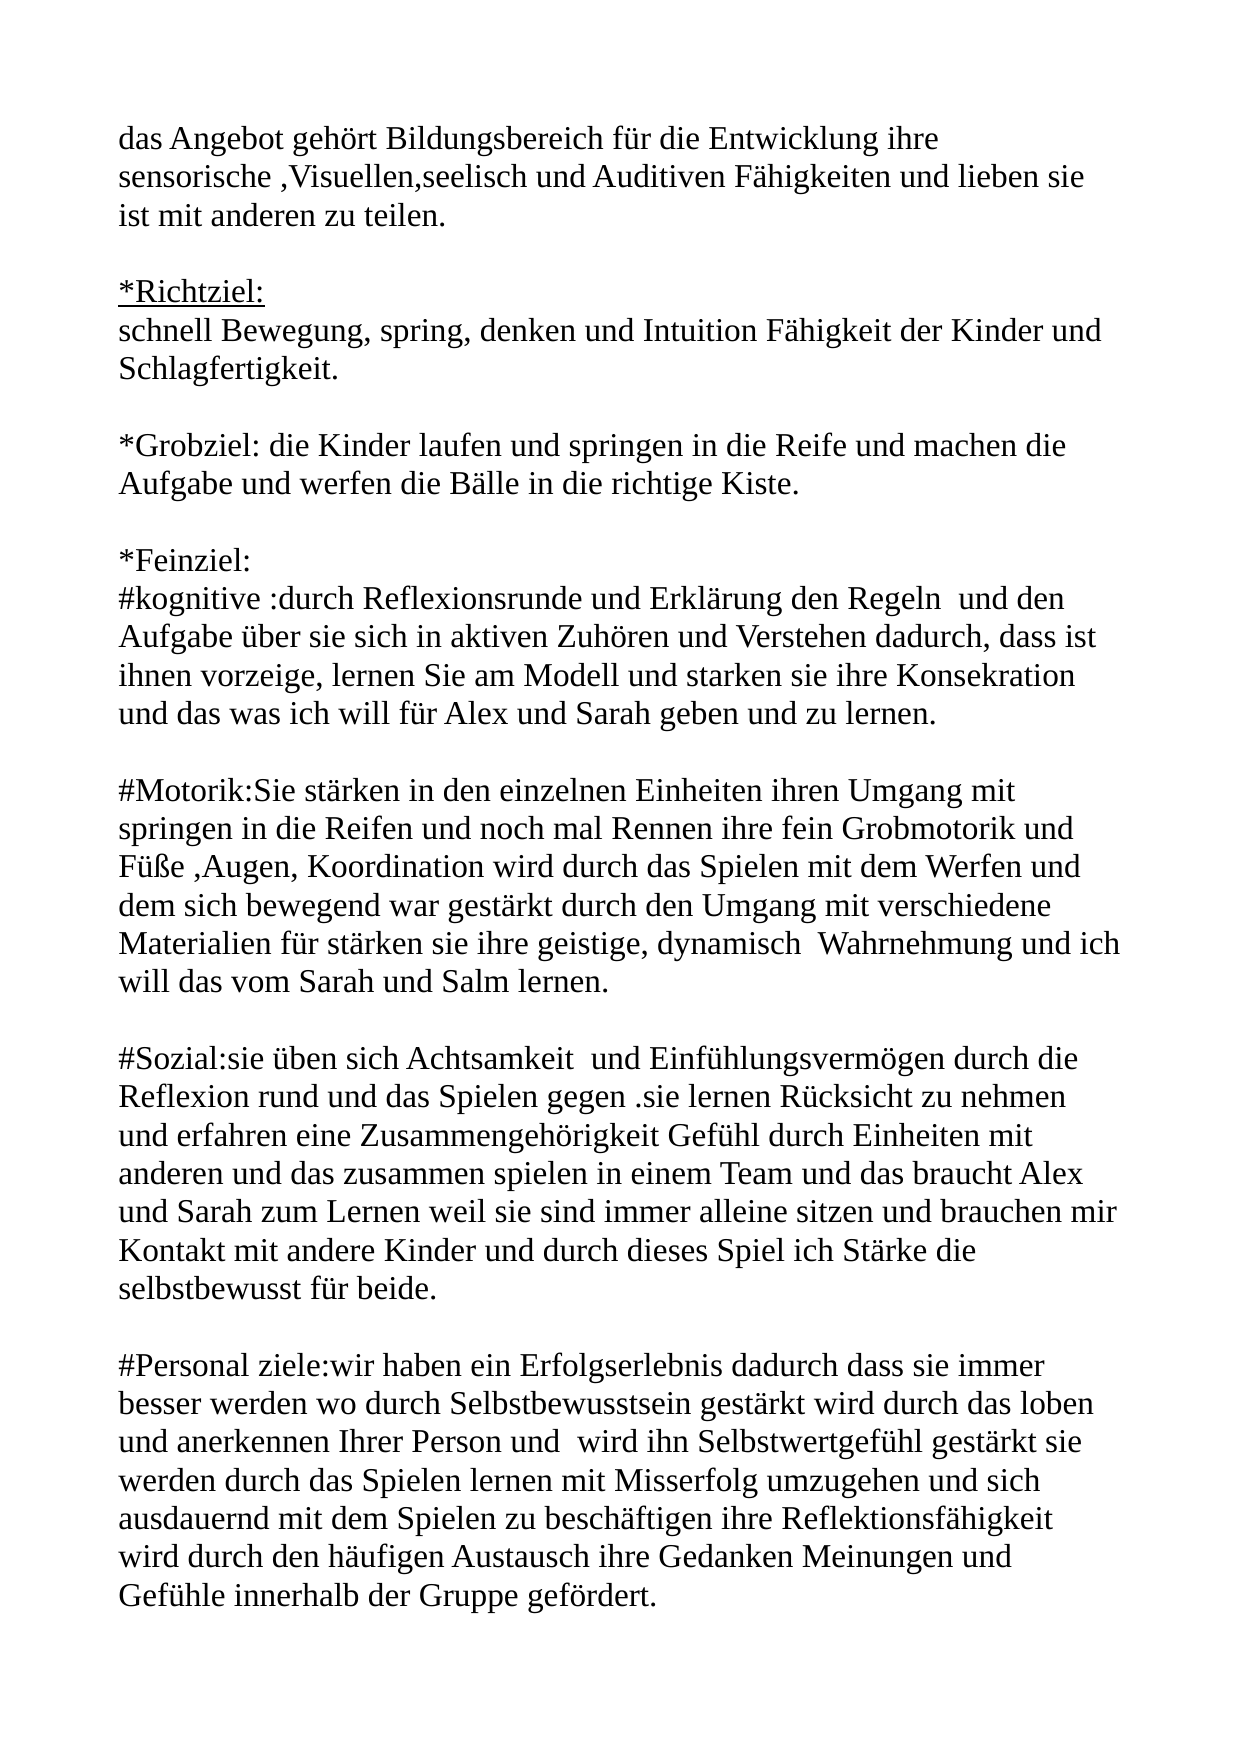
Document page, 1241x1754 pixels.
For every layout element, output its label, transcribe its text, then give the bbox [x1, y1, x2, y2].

text #Sozial:sie üben sich Achtsamkeit und Einfühlungsvermögen durch die Reflexion rund und das Spielen gegen .sie lernen Rücksicht zu nehmen und erfahren eine Zusammengehörigkeit Gefühl durch Einheiten mit anderen und das zusammen spielen in einem Team und das braucht Alex und Sarah zum Lernen weil sie sind immer alleine sitzen und brauchen mir Kontakt mit andere Kinder und durch dieses Spiel ich Stärke die selbstbewusst für beide. [118, 1038, 1122, 1306]
text *Richtziel: [118, 271, 1122, 310]
text schnell Bewegung, spring, denken und Intuition Fähigkeit der Kinder und Schlagfertigkeit. [118, 310, 1122, 386]
text das Angebot gehört Bildungsbereich für die Entwicklung ihre sensorische ,Visuellen,seelisch und Auditiven Fähigkeiten und lieben sie ist mit anderen zu teilen. [118, 118, 1122, 233]
text *Grobziel: die Kinder laufen und springen in die Reife und machen die Aufgabe und werfen die Bälle in die richtige Kiste. [118, 425, 1122, 501]
text #kognitive :durch Reflexionsrunde und Erklärung den Regeln und den Aufgabe über sie sich in aktiven Zuhören und Verstehen dadurch, dass ist ihnen vorzeige, lernen Sie am Modell und starken sie ihre Konsekration und das was ich will für Alex und Sarah geben und zu lernen. [118, 578, 1122, 731]
text *Feinziel: [118, 540, 1122, 578]
text #Personal ziele:wir haben ein Erfolgserlebnis dadurch dass sie immer besser werden wo durch Selbstbewusstsein gestärkt wird durch das loben und anerkennen Ihrer Person und wird ihn Selbstwertgefühl gestärkt sie werden durch das Spielen lernen mit Misserfolg umzugehen und sich ausdauernd mit dem Spielen zu beschäftigen ihre Reflektionsfähigkeit wird durch den häufigen Austausch ihre Gedanken Meinungen und Gefühle innerhalb der Gruppe gefördert. [118, 1345, 1122, 1613]
text #Motorik:Sie stärken in den einzelnen Einheiten ihren Umgang mit springen in die Reifen und noch mal Rennen ihre fein Grobmotorik und Füße ,Augen, Koordination wird durch das Spielen mit dem Werfen und dem sich bewegend war gestärkt durch den Umgang mit verschiedene Materialien für stärken sie ihre geistige, dynamisch Wahrnehmung und ich will das vom Sarah und Salm lernen. [118, 770, 1122, 1000]
